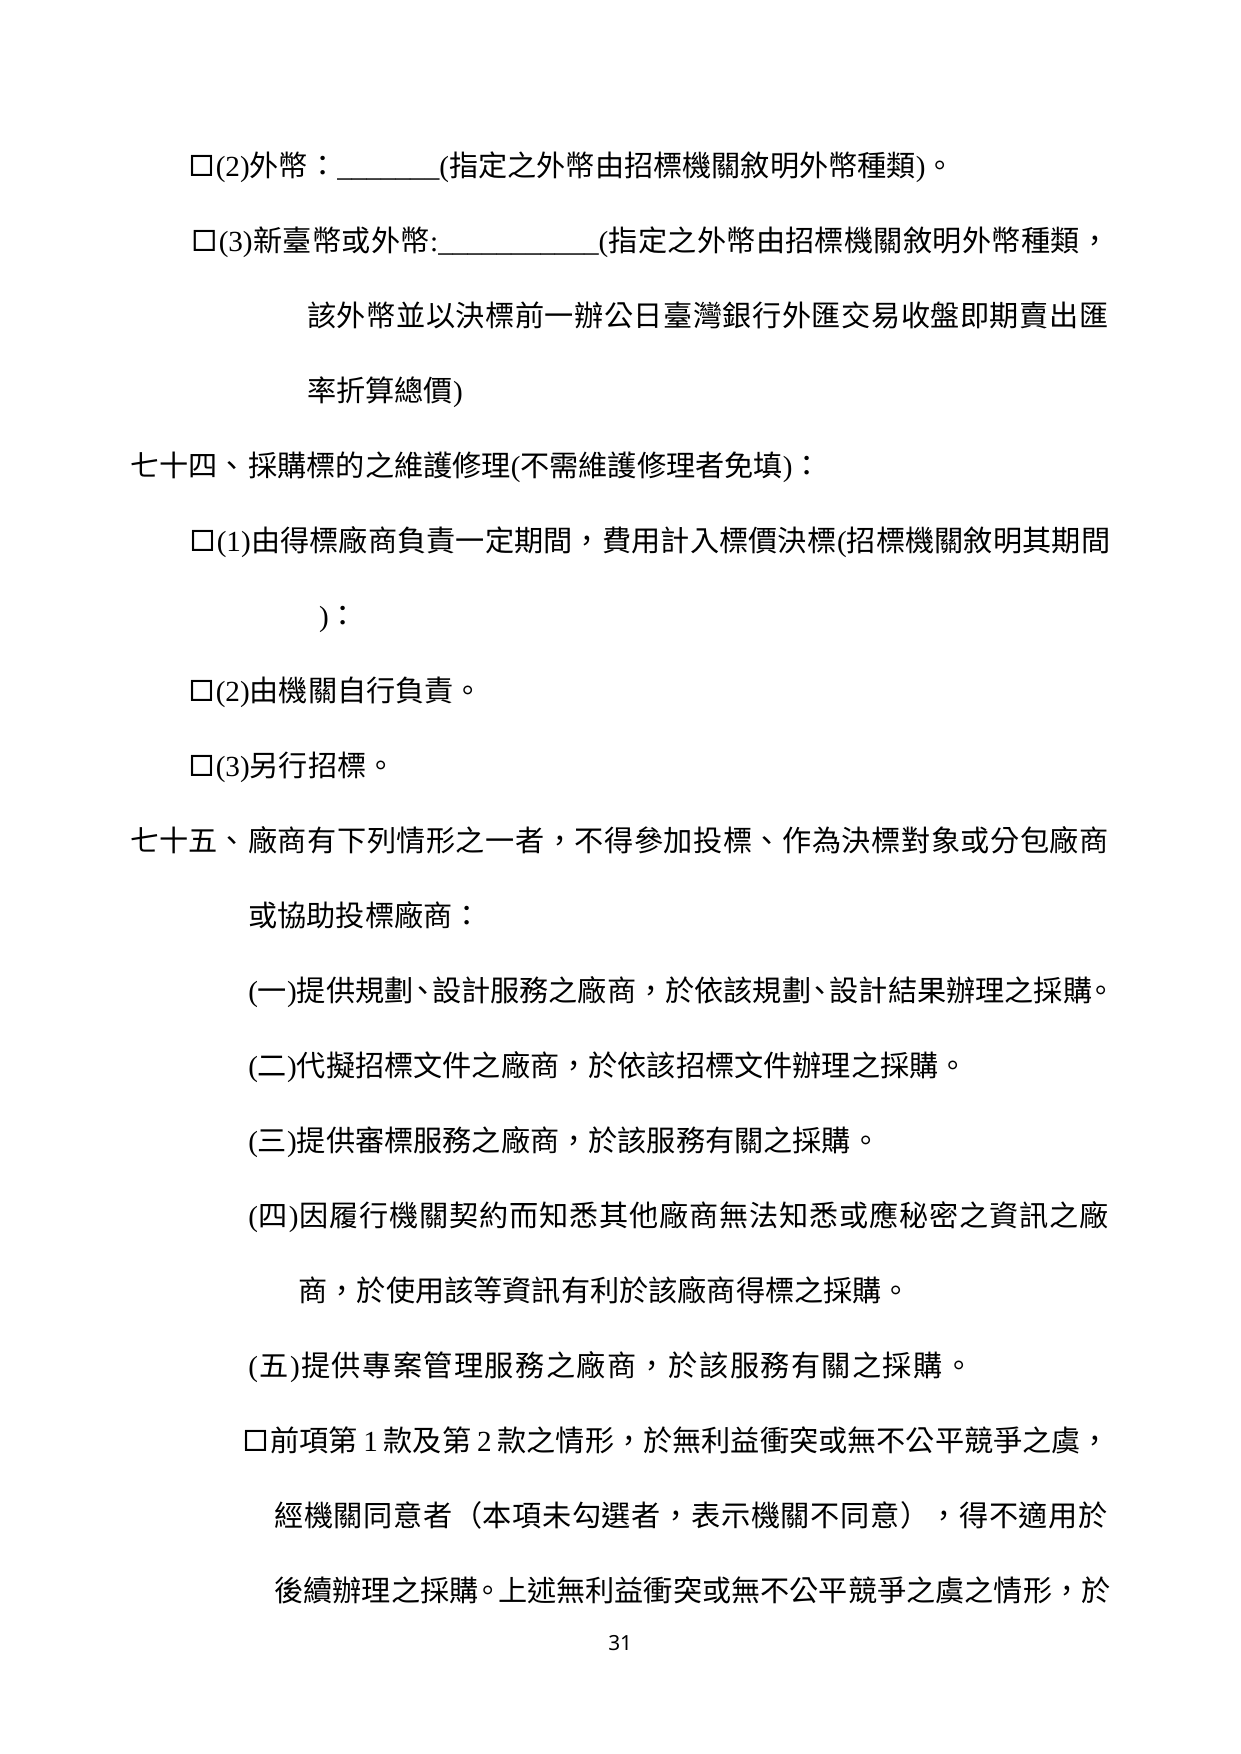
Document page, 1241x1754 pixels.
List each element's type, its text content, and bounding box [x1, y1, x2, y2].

text (三)提供審標服務之廠商，於該服務有關之採購。 [248, 1101, 1110, 1176]
text (五)提供專案管理服務之廠商，於該服務有關之採購。 [248, 1326, 1110, 1401]
list 採購標的之維護修理(不需維護修理者免填)： [130, 426, 1110, 501]
text (3)另行招標。 [130, 726, 1110, 801]
text (1)由得標廠商負責一定期間，費用計入標價決標(招標機關敘明其期間)： [130, 501, 1110, 651]
text (一)提供規劃、設計服務之廠商，於依該規劃、設計結果辦理之採購。 [248, 951, 1110, 1026]
list 廠商有下列情形之一者，不得參加投標、作為決標對象或分包廠商或協助投標廠商： [130, 801, 1110, 951]
text (四)因履行機關契約而知悉其他廠商無法知悉或應秘密之資訊之廠商，於使用該等資訊有利於該廠商得標之採購。 [248, 1176, 1110, 1326]
text (2)外幣：_______(指定之外幣由招標機關敘明外幣種類)。 [130, 126, 1110, 201]
text (3)新臺幣或外幣:___________(指定之外幣由招標機關敘明外幣種類，該外幣並以決標前一辦公日臺灣銀行外匯交易收盤即期賣出匯率折算總價) [130, 201, 1110, 426]
text (二)代擬招標文件之廠商，於依該招標文件辦理之採購。 [248, 1026, 1110, 1101]
text (2)由機關自行負責。 [130, 651, 1110, 726]
text 前項第1款及第2款之情形，於無利益衝突或無不公平競爭之虞，經機關同意者（本項未勾選者，表示機關不同意），得不適用於後續辦理之採購。上述無利益衝突或無不公平競爭之虞之情形，於 [242, 1401, 1110, 1626]
